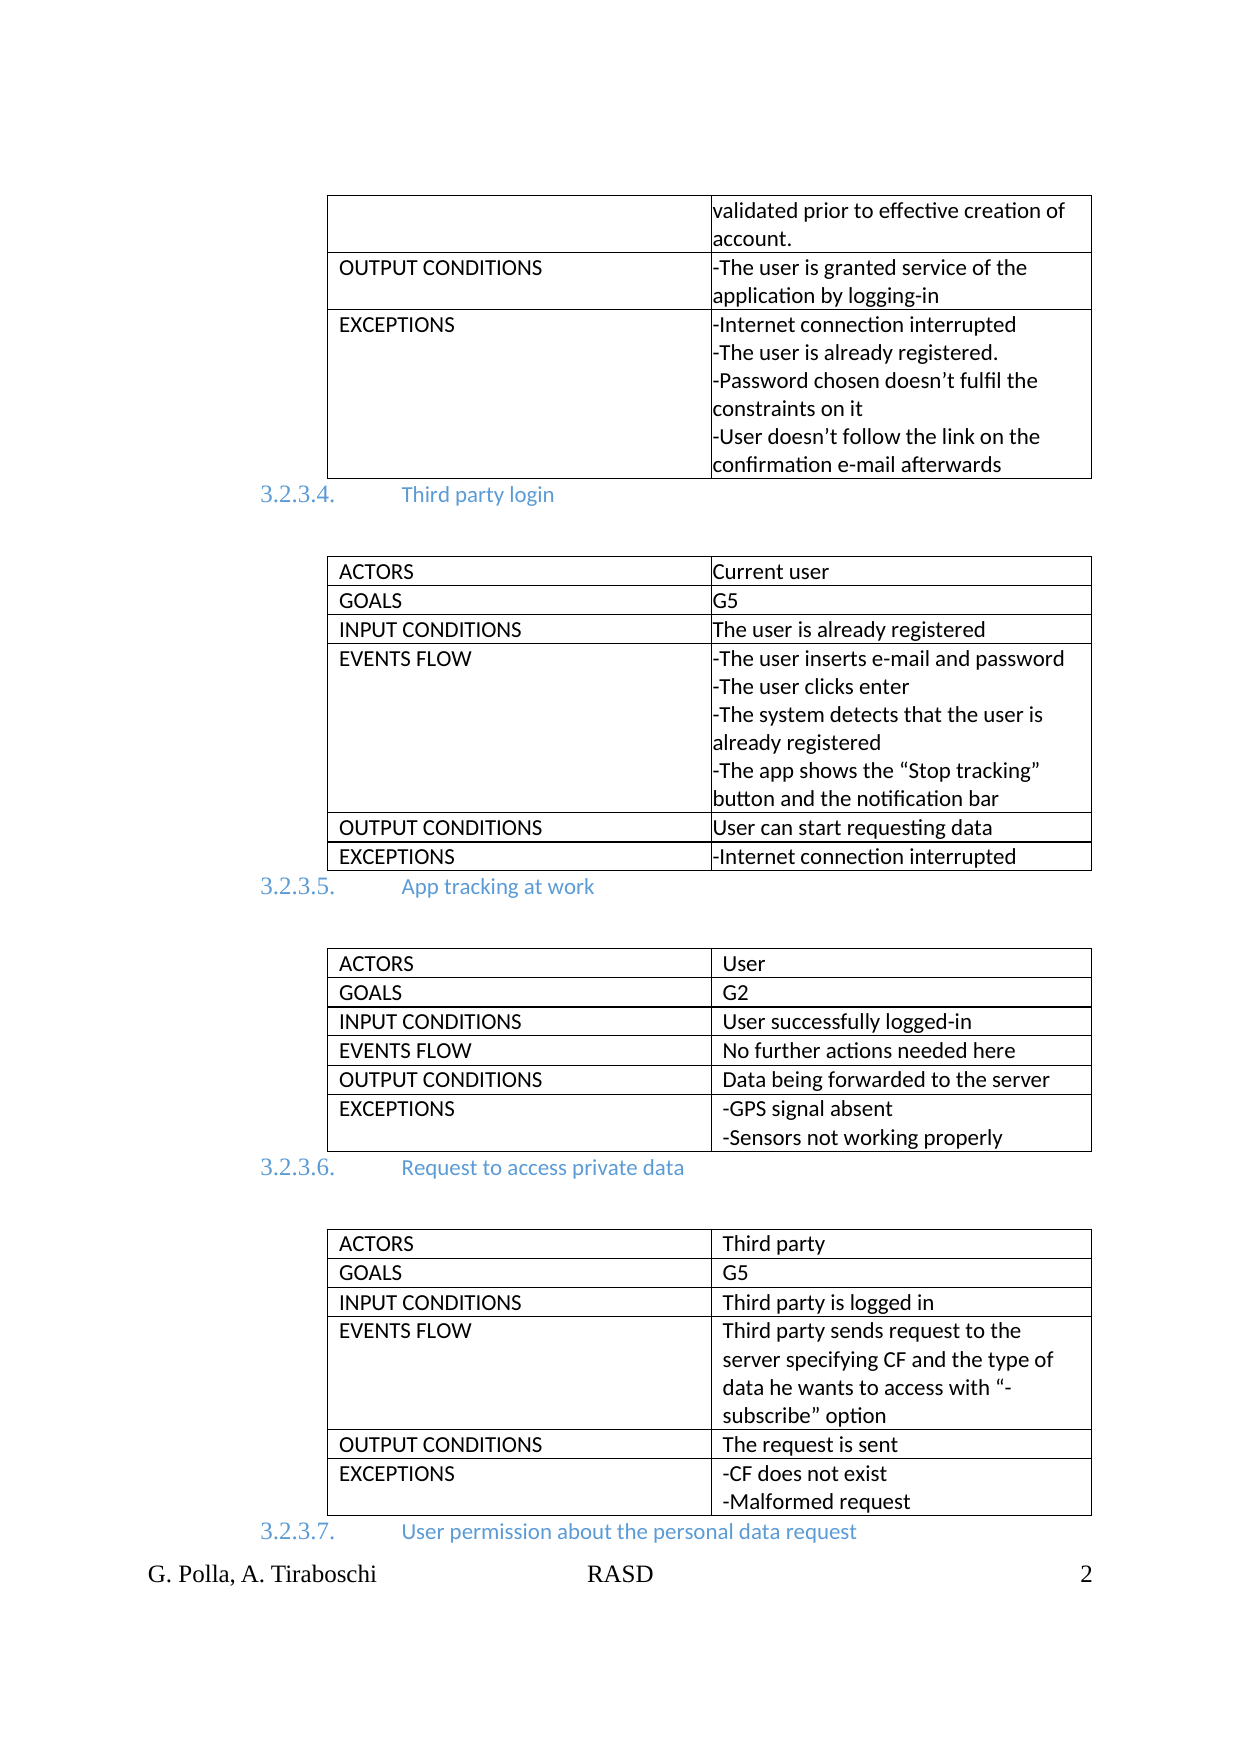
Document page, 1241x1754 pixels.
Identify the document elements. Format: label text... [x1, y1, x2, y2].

table_header Current user [712, 557, 1091, 585]
table_cell The user is already registered [712, 615, 1091, 643]
list Request to access private data [260, 1152, 1093, 1211]
table_cell OUTPUT CONDITIONS [328, 813, 711, 841]
table_cell EVENTS FLOW [328, 1317, 711, 1429]
table_cell INPUT CONDITIONS [328, 1008, 711, 1035]
table_header ACTORS [328, 1230, 711, 1257]
table_cell GOALS [328, 978, 711, 1006]
table_cell INPUT CONDITIONS [328, 1288, 711, 1316]
table_cell -CF does not exist -Malformed request [712, 1459, 1091, 1515]
table_cell G5 [712, 1259, 1091, 1287]
table_cell -The user inserts e-mail and password -The user clicks enter -The system detects that the user is already registered -The app shows the “Stop tracking” button and the notification bar [712, 644, 1091, 812]
table_cell EXCEPTIONS [328, 1459, 711, 1515]
table_cell GOALS [328, 1259, 711, 1287]
table_cell Third party is logged in [712, 1288, 1091, 1316]
table_cell EXCEPTIONS [328, 843, 711, 870]
table_cell GOALS [328, 586, 711, 614]
table_cell OUTPUT CONDITIONS [328, 1066, 711, 1093]
table_cell The request is sent [712, 1430, 1091, 1458]
table_cell OUTPUT CONDITIONS [328, 253, 711, 309]
list Third party login [260, 479, 1093, 538]
table_cell Data being forwarded to the server [712, 1066, 1091, 1093]
table_cell EXCEPTIONS [328, 1095, 711, 1151]
list User permission about the personal data request [260, 1516, 1093, 1545]
table_cell -Internet connection interrupted -The user is already registered. -Password chosen doesn’t fulfil the constraints on it -User doesn’t follow the link on the confirmation e-mail afterwards [712, 310, 1091, 478]
table_cell validated prior to effective creation of account. [712, 196, 1091, 252]
table_cell User can start requesting data [712, 813, 1091, 841]
table_cell OUTPUT CONDITIONS [328, 1430, 711, 1458]
table_cell EXCEPTIONS [328, 310, 711, 478]
table_header Third party [712, 1230, 1091, 1257]
table_cell G5 [712, 586, 1091, 614]
table_cell No further actions needed here [712, 1036, 1091, 1064]
list App tracking at work [260, 871, 1093, 930]
table_cell [328, 196, 711, 252]
table_header ACTORS [328, 557, 711, 585]
table_cell -GPS signal absent -Sensors not working properly [712, 1095, 1091, 1151]
table_cell -The user is granted service of the application by logging-in [712, 253, 1091, 309]
table_cell Third party sends request to the server specifying CF and the type of data he wants to access with “-subscribe” option [712, 1317, 1091, 1429]
table_cell INPUT CONDITIONS [328, 615, 711, 643]
table_cell EVENTS FLOW [328, 644, 711, 812]
table_cell G2 [712, 978, 1091, 1006]
table_cell EVENTS FLOW [328, 1036, 711, 1064]
table_cell -Internet connection interrupted [712, 843, 1091, 870]
table_header User [712, 949, 1091, 977]
table_header ACTORS [328, 949, 711, 977]
table_cell User successfully logged-in [712, 1008, 1091, 1035]
